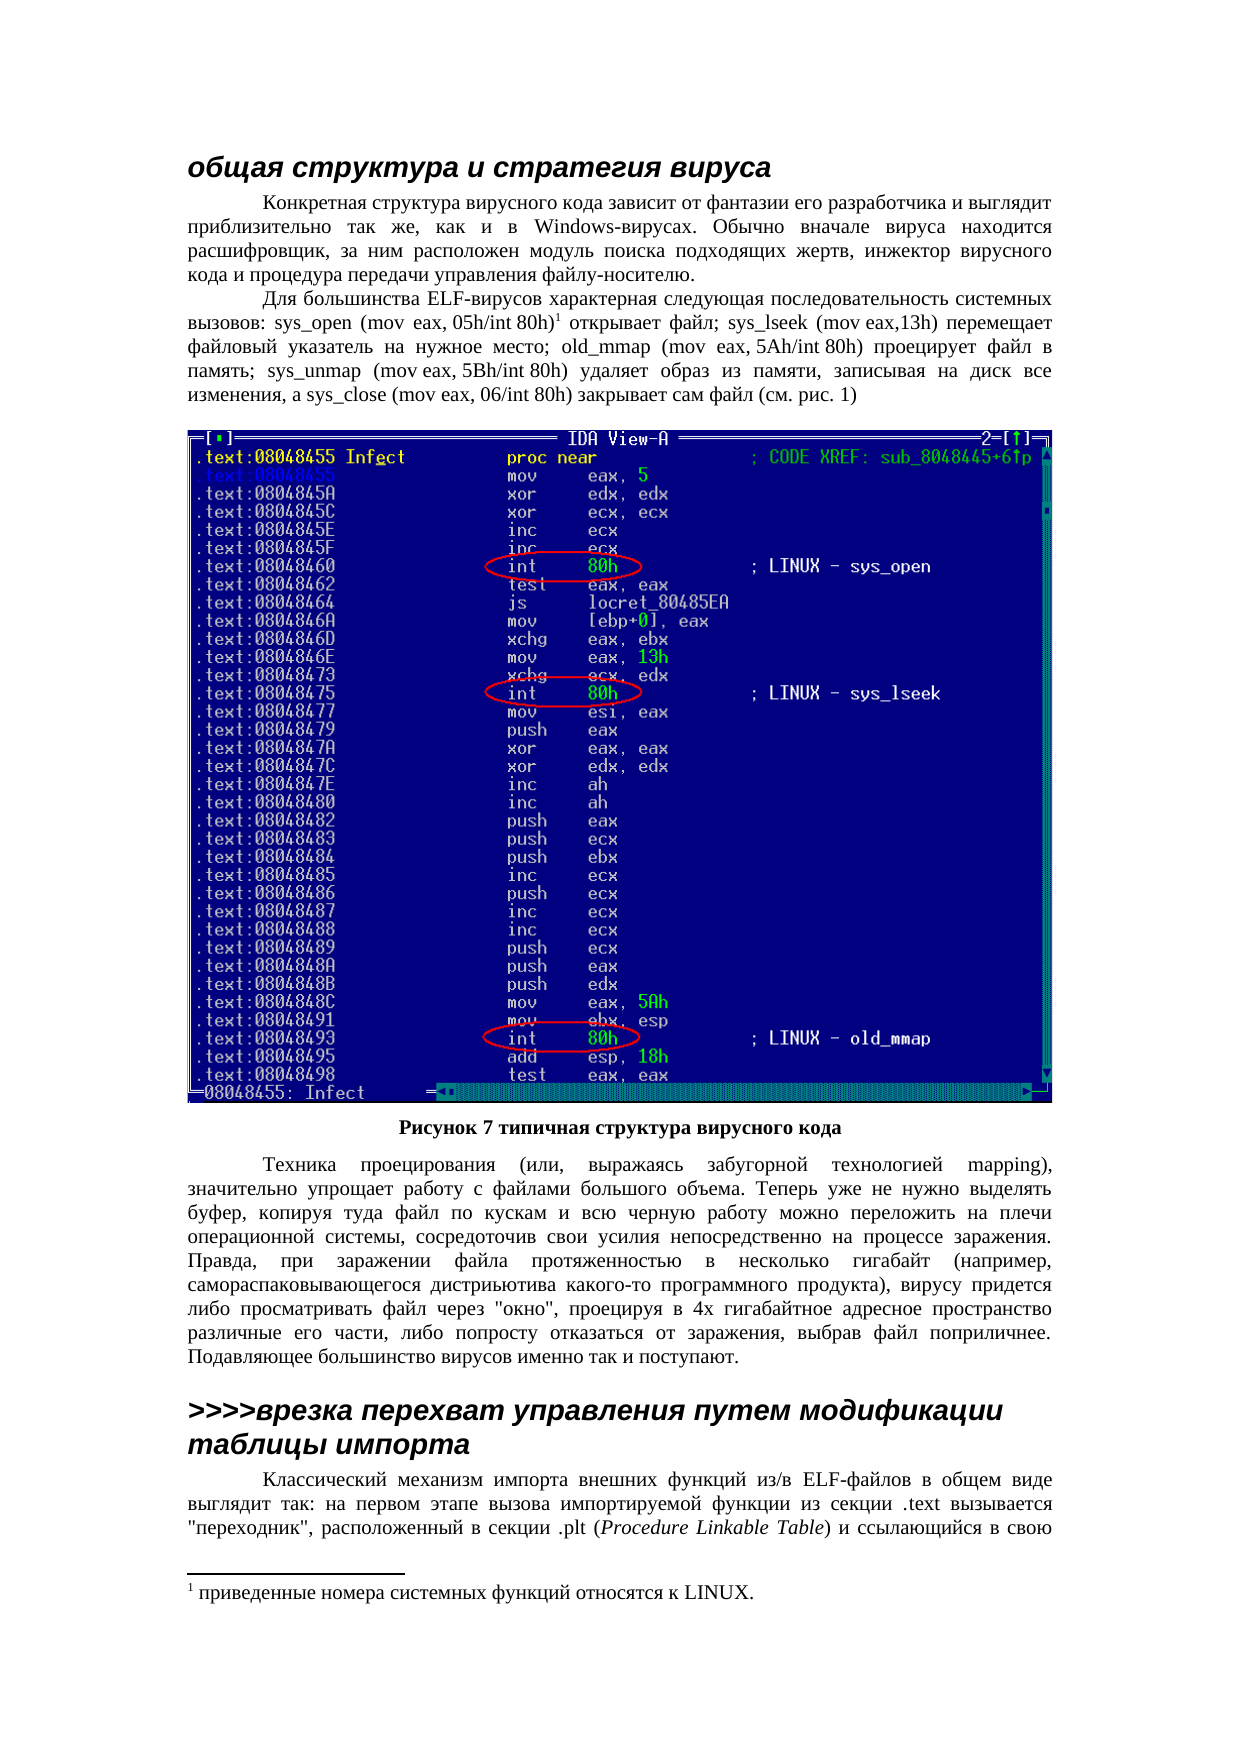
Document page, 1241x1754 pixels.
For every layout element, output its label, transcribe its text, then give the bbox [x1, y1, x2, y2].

subtitle >>>>врезка перехват управления путем модификации таблицы импорта [187, 1393, 1053, 1460]
text Рисунок 7 типичная структура вирусного кода [187, 1115, 1053, 1139]
picture [187, 430, 1053, 1103]
text Конкретная структура вирусного кода зависит от фантазии его разработчика и выглядит приблизительно так же, как и в Windows-вирусах. Обычно вначале вируса находится расшифровщик, за ним расположен модуль поиска подходящих жертв, инжектор вирусного кода и процедура передачи управления файлу-носителю. [187, 190, 1053, 286]
text Классический механизм импорта внешних функций из/в ELF-файлов в общем виде выглядит так: на первом этапе вызова импортируемой функции из секции .text вызывается "переходник", расположенный в секции .plt (Procedure Linkable Table) и ссылающийся в свою [187, 1467, 1053, 1539]
text Для большинства ELF-вирусов характерная следующая последовательность системных вызовов: sys_open (mov eax, 05h/int 80h) открывает файл; sys_lseek (mov eax,13h) перемещает файловый указатель на нужное место; old_mmap (mov eax, 5Ah/int 80h) проецирует файл в память; sys_unmap (mov eax, 5Bh/int 80h) удаляет образ из памяти, записывая на диск все изменения, а sys_close (mov eax, 06/int 80h) закрывает сам файл (см. рис. 1) [187, 286, 1053, 406]
text приведенные номера системных функций относятся к LINUX. [187, 1580, 1053, 1604]
text Техника проецирования (или, выражаясь забугорной технологией mapping), значительно упрощает работу с файлами большого объема. Теперь уже не нужно выделять буфер, копируя туда файл по кускам и всю черную работу можно переложить на плечи операционной системы, сосредоточив свои усилия непосредственно на процессе заражения. Правда, при заражении файла протяженностью в несколько гигабайт (например, самораспаковывающегося дистриьютива какого-то программного продукта), вирусу придется либо просматривать файл через "окно", проецируя в 4х гигабайтное адресное пространство различные его части, либо попросту отказаться от заражения, выбрав файл поприличнее. Подавляющее большинство вирусов именно так и поступают. [187, 1152, 1053, 1368]
subtitle общая структура и стратегия вируса [187, 150, 1053, 183]
